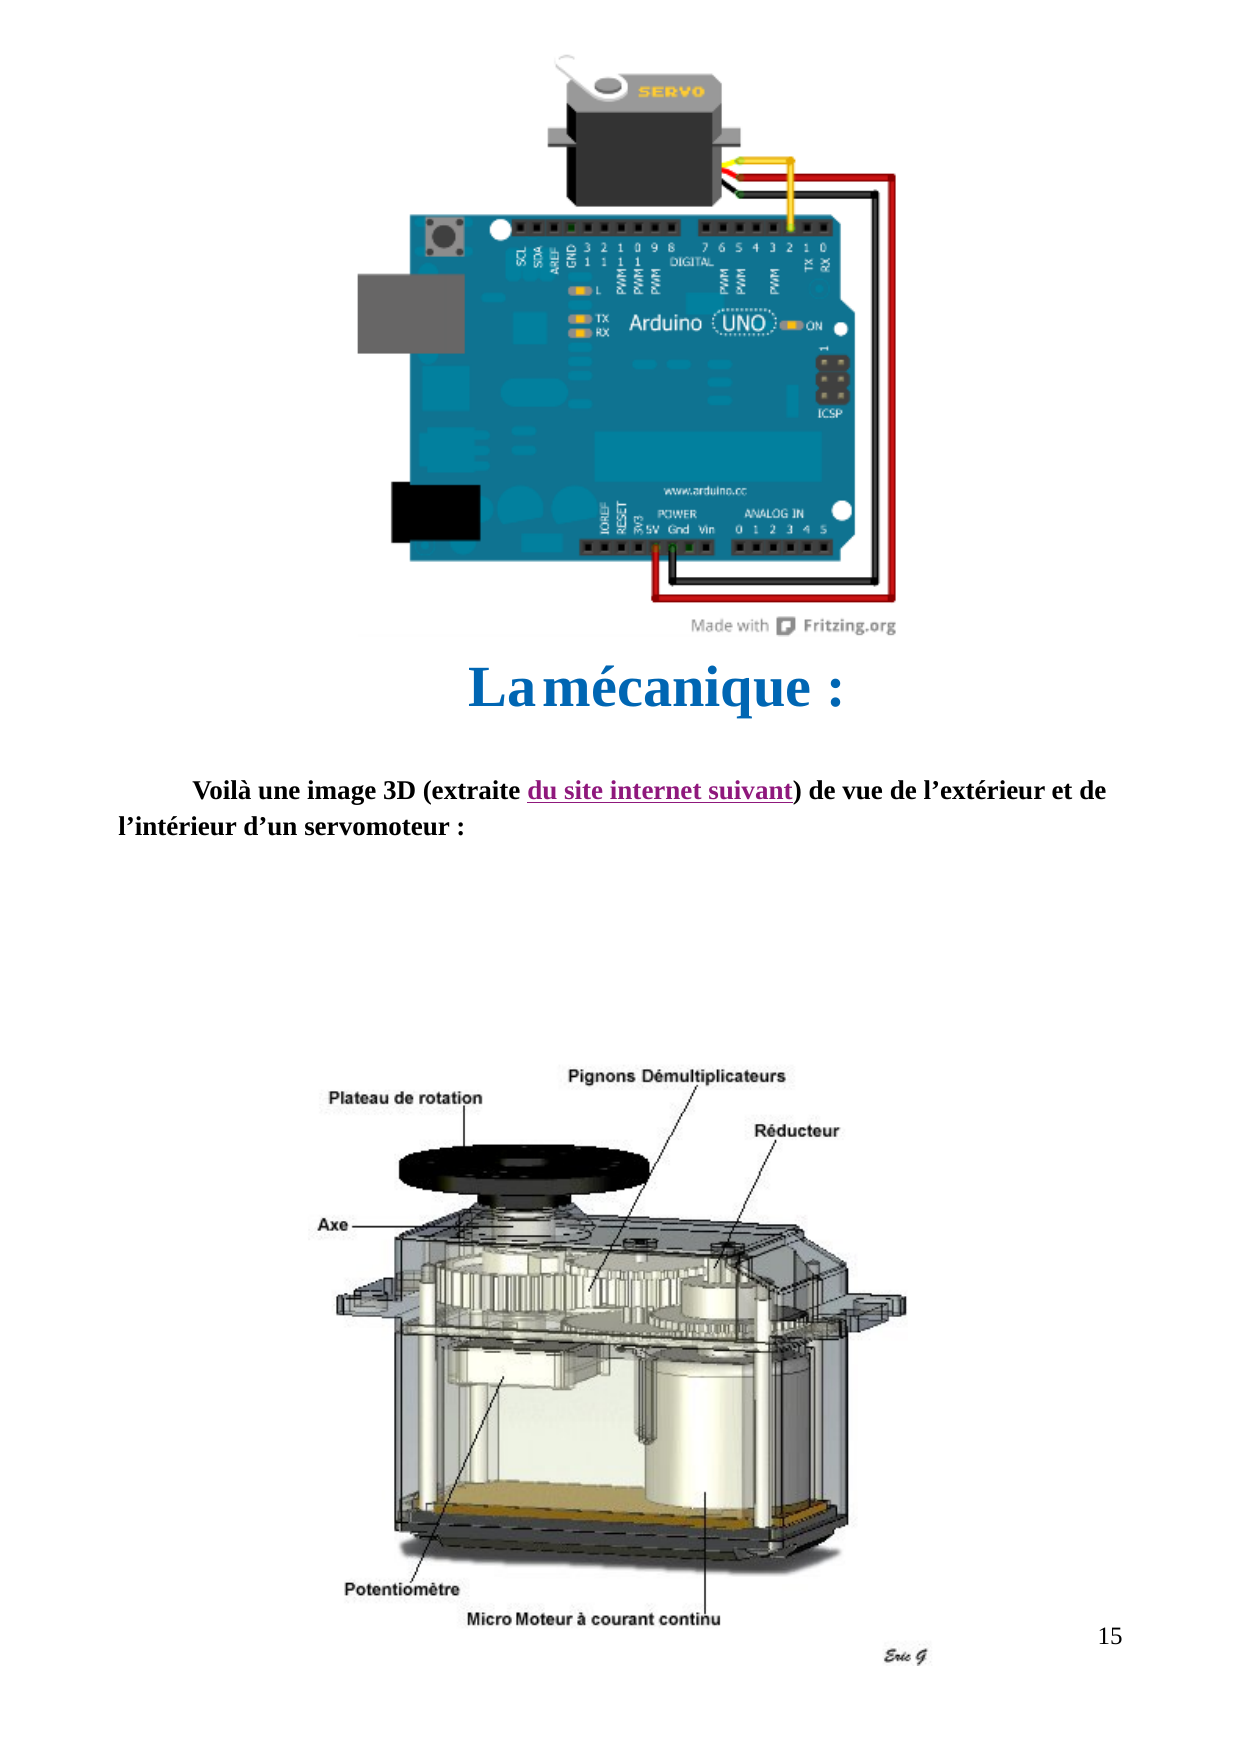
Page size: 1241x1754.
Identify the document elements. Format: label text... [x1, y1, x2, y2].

text Voilà une image 3D (extraite du site internet suivant) de vue de l’extérieur et de l’intérieur d’un servomoteur : [118, 772, 1122, 842]
subtitle La mécanique : [118, 518, 1122, 719]
picture [357, 52, 899, 637]
picture [307, 1040, 933, 1666]
